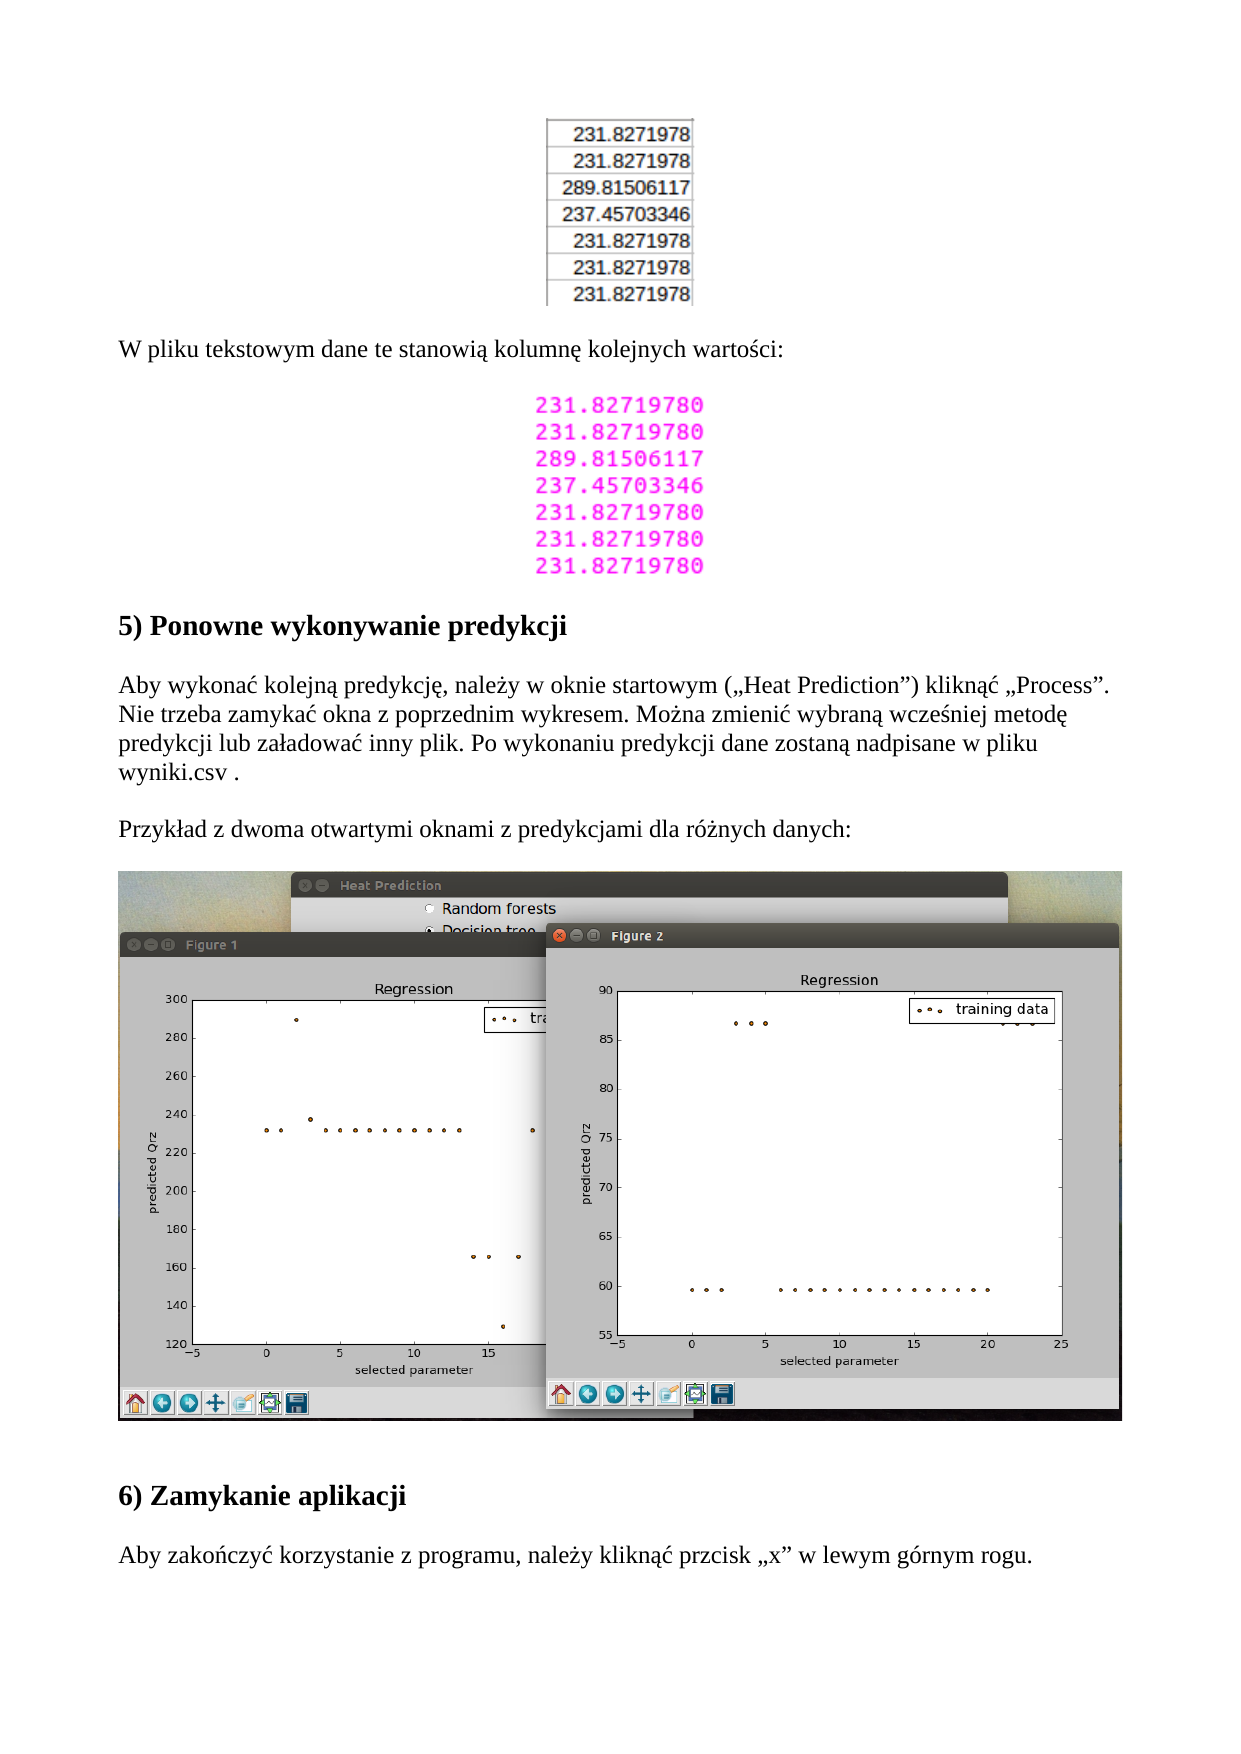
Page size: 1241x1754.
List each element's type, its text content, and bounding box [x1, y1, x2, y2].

text Przykład z dwoma otwartymi oknami z predykcjami dla różnych danych: [118, 814, 1122, 843]
picture [118, 871, 1123, 1421]
text 6) Zamykanie aplikacji [118, 1478, 1122, 1511]
text Aby wykonać kolejną predykcję, należy w oknie startowym („Heat Prediction”) kliknąć „Process”. Nie trzeba zamykać okna z poprzednim wykresem. Można zmienić wybraną wcześniej metodę predykcji lub załadować inny plik. Po wykonaniu predykcji dane zostaną nadpisane w pliku wyniki.csv . [118, 670, 1122, 785]
text Aby zakończyć korzystanie z programu, należy kliknąć przcisk „x” w lewym górnym rogu. [118, 1540, 1122, 1569]
text 5) Ponowne wykonywanie predykcji [118, 608, 1122, 642]
picture [532, 391, 708, 580]
picture [546, 118, 695, 306]
text W pliku tekstowym dane te stanowią kolumnę kolejnych wartości: [118, 334, 1122, 363]
